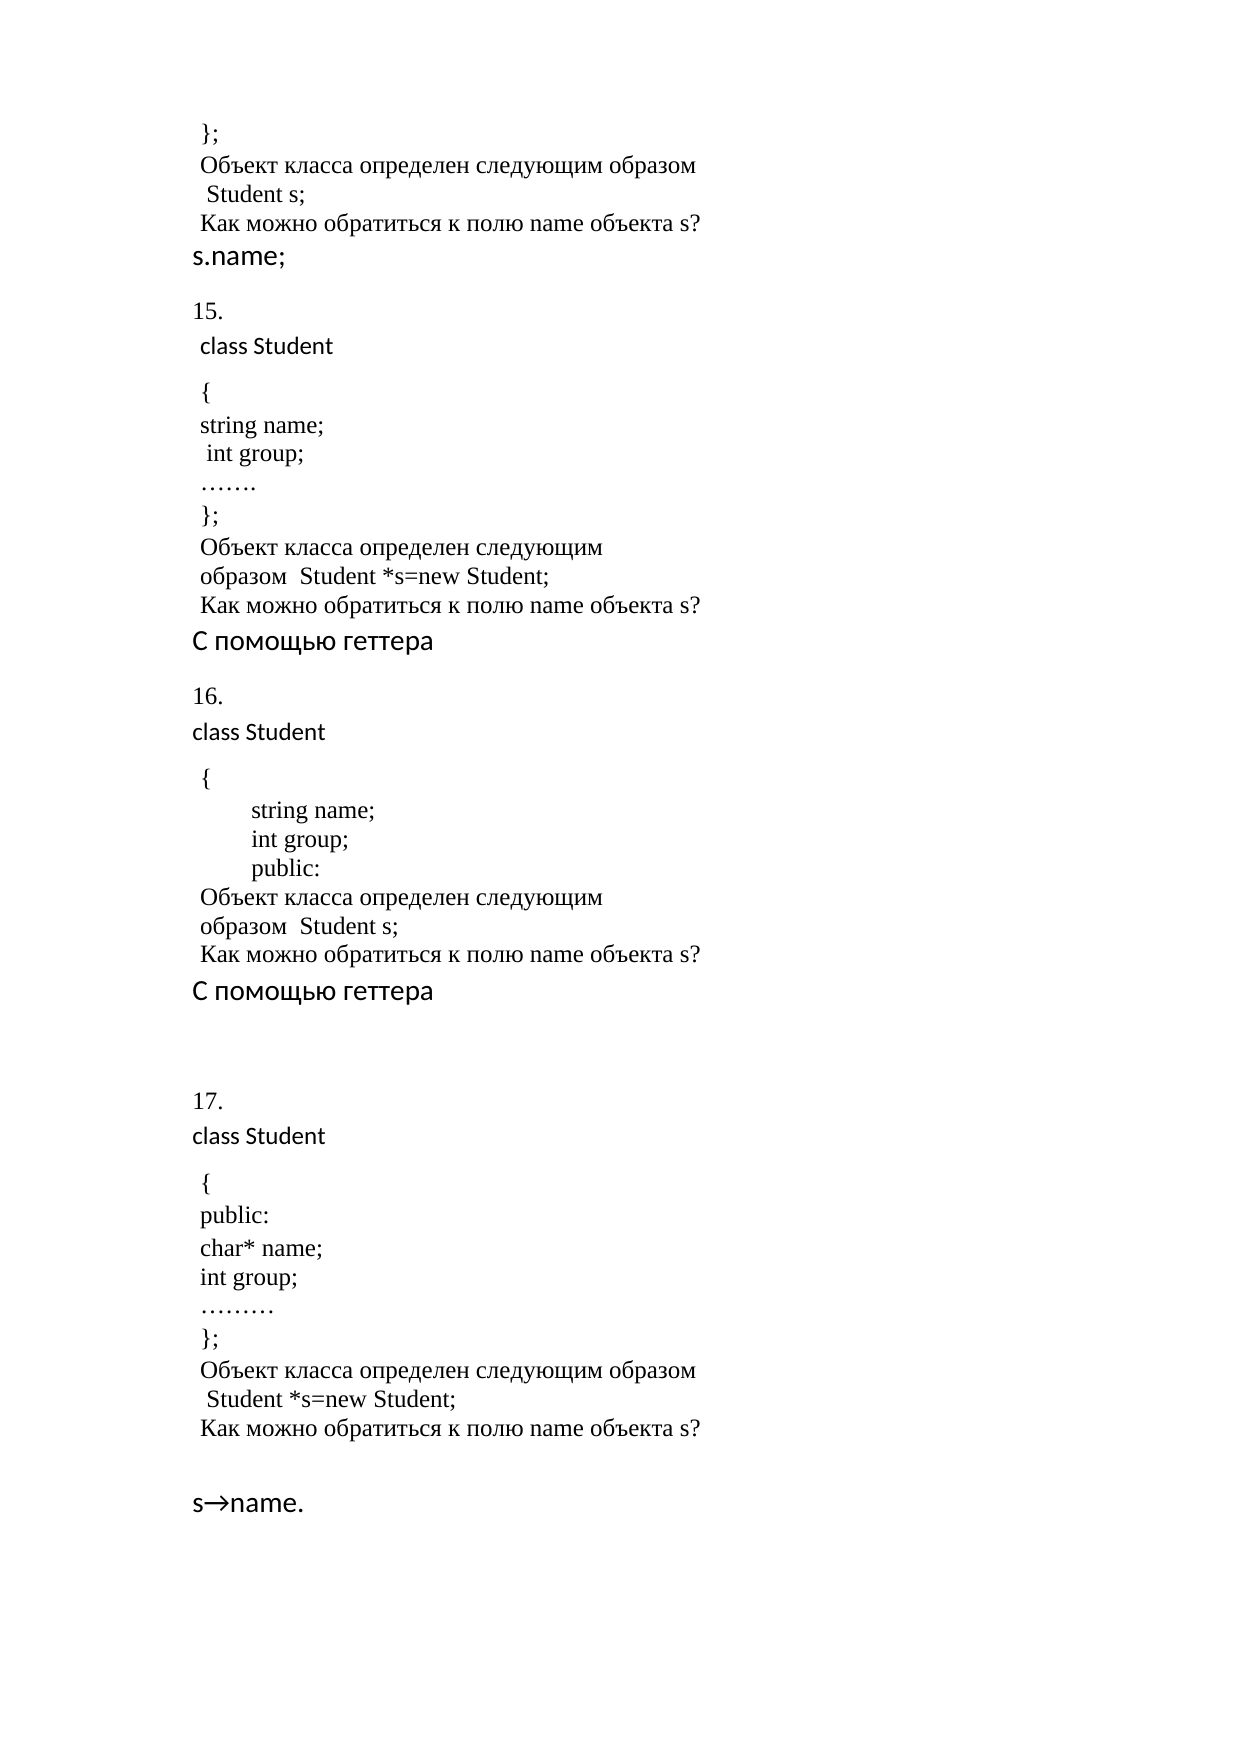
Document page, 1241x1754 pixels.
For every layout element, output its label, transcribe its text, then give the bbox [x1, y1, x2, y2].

text s.name; [192, 237, 1152, 273]
text string name; [200, 410, 901, 438]
text string name; [200, 795, 1152, 824]
text ……. [200, 467, 901, 496]
text ……… [200, 1290, 753, 1319]
text int group; [200, 438, 901, 467]
text class Student [177, 330, 901, 360]
text Объект класса определен следующим образом Student *s=new Student; [200, 532, 612, 590]
text Как можно обратиться к полю name объекта s? [200, 590, 1152, 619]
text Как можно обратиться к полю name объекта s? [200, 939, 1152, 968]
text Как можно обратиться к полю name объекта s? [200, 1413, 1034, 1442]
text }; [200, 1323, 753, 1352]
text Как можно обратиться к полю name объекта s? [200, 208, 1004, 237]
text Объект класса определен следующим образом Student s; [200, 882, 609, 939]
text Объект класса определен следующим образом [200, 1356, 1034, 1384]
text char* name; [200, 1233, 753, 1262]
text С помощью геттера [192, 972, 1152, 1008]
text class Student [192, 1120, 753, 1151]
text public: [200, 853, 1152, 882]
text int group; [200, 1262, 753, 1290]
text s→name. [192, 1484, 1152, 1519]
text int group; [200, 824, 1152, 853]
text }; [200, 118, 1004, 147]
text class Student [192, 716, 563, 746]
text public: [200, 1200, 753, 1229]
text Student *s=new Student; [200, 1384, 1034, 1413]
text { [200, 1168, 753, 1196]
text { [200, 377, 901, 406]
text { [200, 763, 1152, 792]
text С помощью геттера [192, 622, 1152, 658]
text Объект класса определен следующим образом [200, 151, 1004, 179]
text }; [200, 500, 901, 528]
text Student s; [200, 180, 1004, 208]
